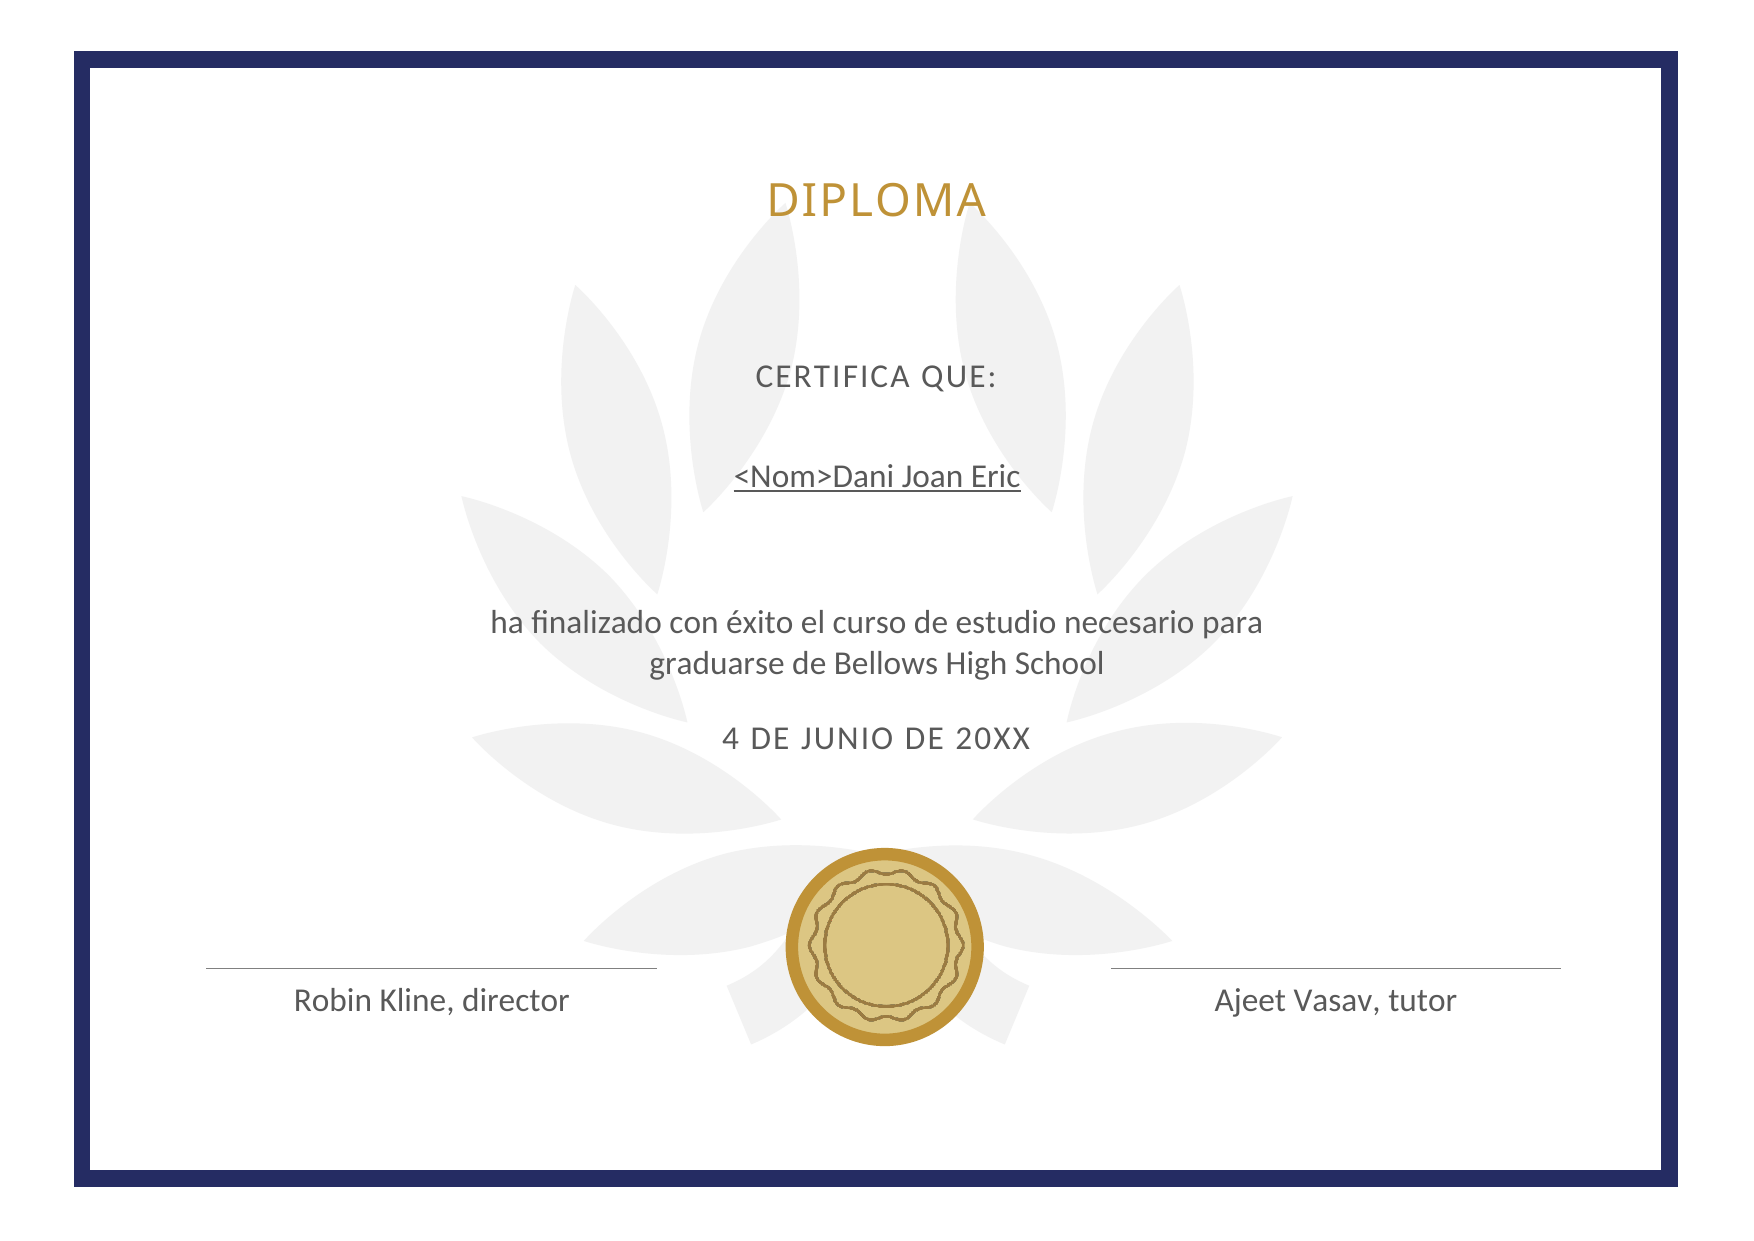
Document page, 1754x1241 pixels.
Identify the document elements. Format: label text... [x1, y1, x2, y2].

table_cell [75, 848, 206, 968]
table_cell Ajeet Vasav, tutor [1111, 969, 1561, 1075]
table_cell [206, 848, 657, 968]
picture [805, 868, 967, 1022]
table_cell 4 de junio de 20XX [75, 683, 1679, 848]
table_cell <Nom>Dani Joan Eric [75, 396, 1679, 561]
table_cell Certifica que: [75, 291, 1679, 396]
table_cell [75, 968, 206, 1075]
table_cell [1561, 968, 1679, 1075]
table_cell Robin Kline, director [206, 969, 657, 1075]
table_cell [1111, 848, 1561, 968]
table_cell ha finalizado con éxito el curso de estudio necesario para graduarse de Bellows High School [75, 561, 1679, 683]
table_cell [657, 848, 1111, 1075]
table_cell [1561, 848, 1679, 968]
table_header Diploma [75, 141, 1679, 291]
